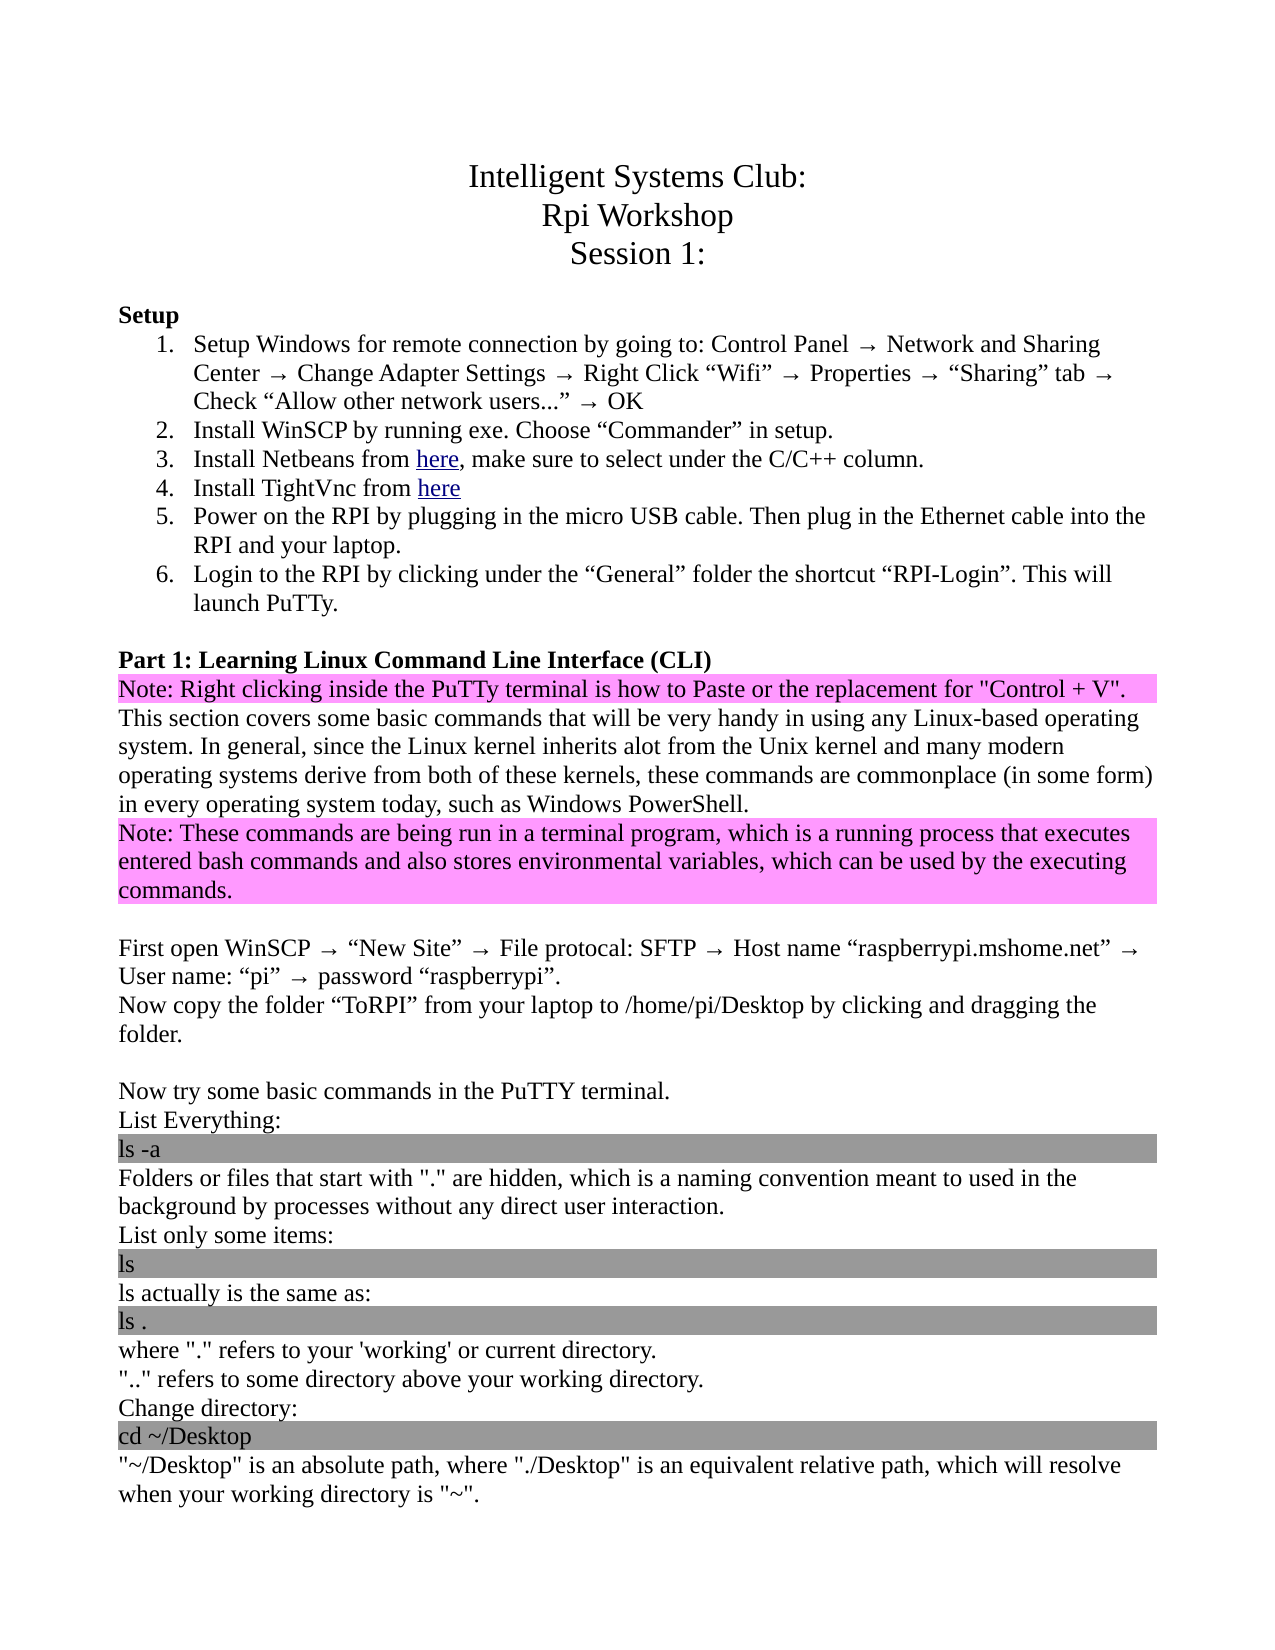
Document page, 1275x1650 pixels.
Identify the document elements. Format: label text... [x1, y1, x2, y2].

list Install TightVnc from here [156, 473, 1157, 501]
list Login to the RPI by clicking under the “General” folder the shortcut “RPI-Login”. This will launch PuTTy. [156, 559, 1157, 616]
list Install Netbeans from here, make sure to select under the C/C++ column. [156, 444, 1157, 473]
text Rpi Workshop [118, 195, 1157, 233]
text Change directory: [118, 1393, 1157, 1421]
text ls actually is the same as: [118, 1278, 1157, 1306]
list Power on the RPI by plugging in the micro USB cable. Then plug in the Ethernet cable into the RPI and your laptop. [156, 501, 1157, 559]
list Setup Windows for remote connection by going to: Control Panel → Network and Sharing Center → Change Adapter Settings → Right Click “Wifi” → Properties → “Sharing” tab → Check “Allow other network users...” → OK [156, 329, 1157, 415]
text "~/Desktop" is an absolute path, where "./Desktop" is an equivalent relative path, which will resolve when your working directory is "~". [118, 1450, 1157, 1508]
text Note: Right clicking inside the PuTTy terminal is how to Paste or the replacement for "Control + V". [118, 674, 1157, 703]
text List Everything: [118, 1105, 1157, 1134]
text This section covers some basic commands that will be very handy in using any Linux-based operating system. In general, since the Linux kernel inherits alot from the Unix kernel and many modern operating systems derive from both of these kernels, these commands are commonplace (in some form) in every operating system today, such as Windows PowerShell. [118, 703, 1157, 818]
text Now try some basic commands in the PuTTY terminal. [118, 1076, 1157, 1105]
text Part 1: Learning Linux Command Line Interface (CLI) [118, 645, 1157, 674]
text List only some items: [118, 1220, 1157, 1249]
text ls [118, 1249, 1157, 1278]
text ".." refers to some directory above your working directory. [118, 1364, 1157, 1393]
text Folders or files that start with "." are hidden, which is a naming convention meant to used in the background by processes without any direct user interaction. [118, 1163, 1157, 1220]
text ls . [118, 1306, 1157, 1335]
text Note: These commands are being run in a terminal program, which is a running process that executes entered bash commands and also stores environmental variables, which can be used by the executing commands. [118, 818, 1157, 904]
text First open WinSCP → “New Site” → File protocal: SFTP → Host name “raspberrypi.mshome.net” → User name: “pi” → password “raspberrypi”. [118, 933, 1157, 990]
text where "." refers to your 'working' or current directory. [118, 1335, 1157, 1364]
text Intelligent Systems Club: [118, 156, 1157, 195]
text ls -a [118, 1134, 1157, 1163]
list Install WinSCP by running exe. Choose “Commander” in setup. [156, 415, 1157, 444]
text Setup [118, 300, 1157, 329]
text Now copy the folder “ToRPI” from your laptop to /home/pi/Desktop by clicking and dragging the folder. [118, 990, 1157, 1048]
text Session 1: [118, 233, 1157, 271]
text cd ~/Desktop [118, 1421, 1157, 1450]
